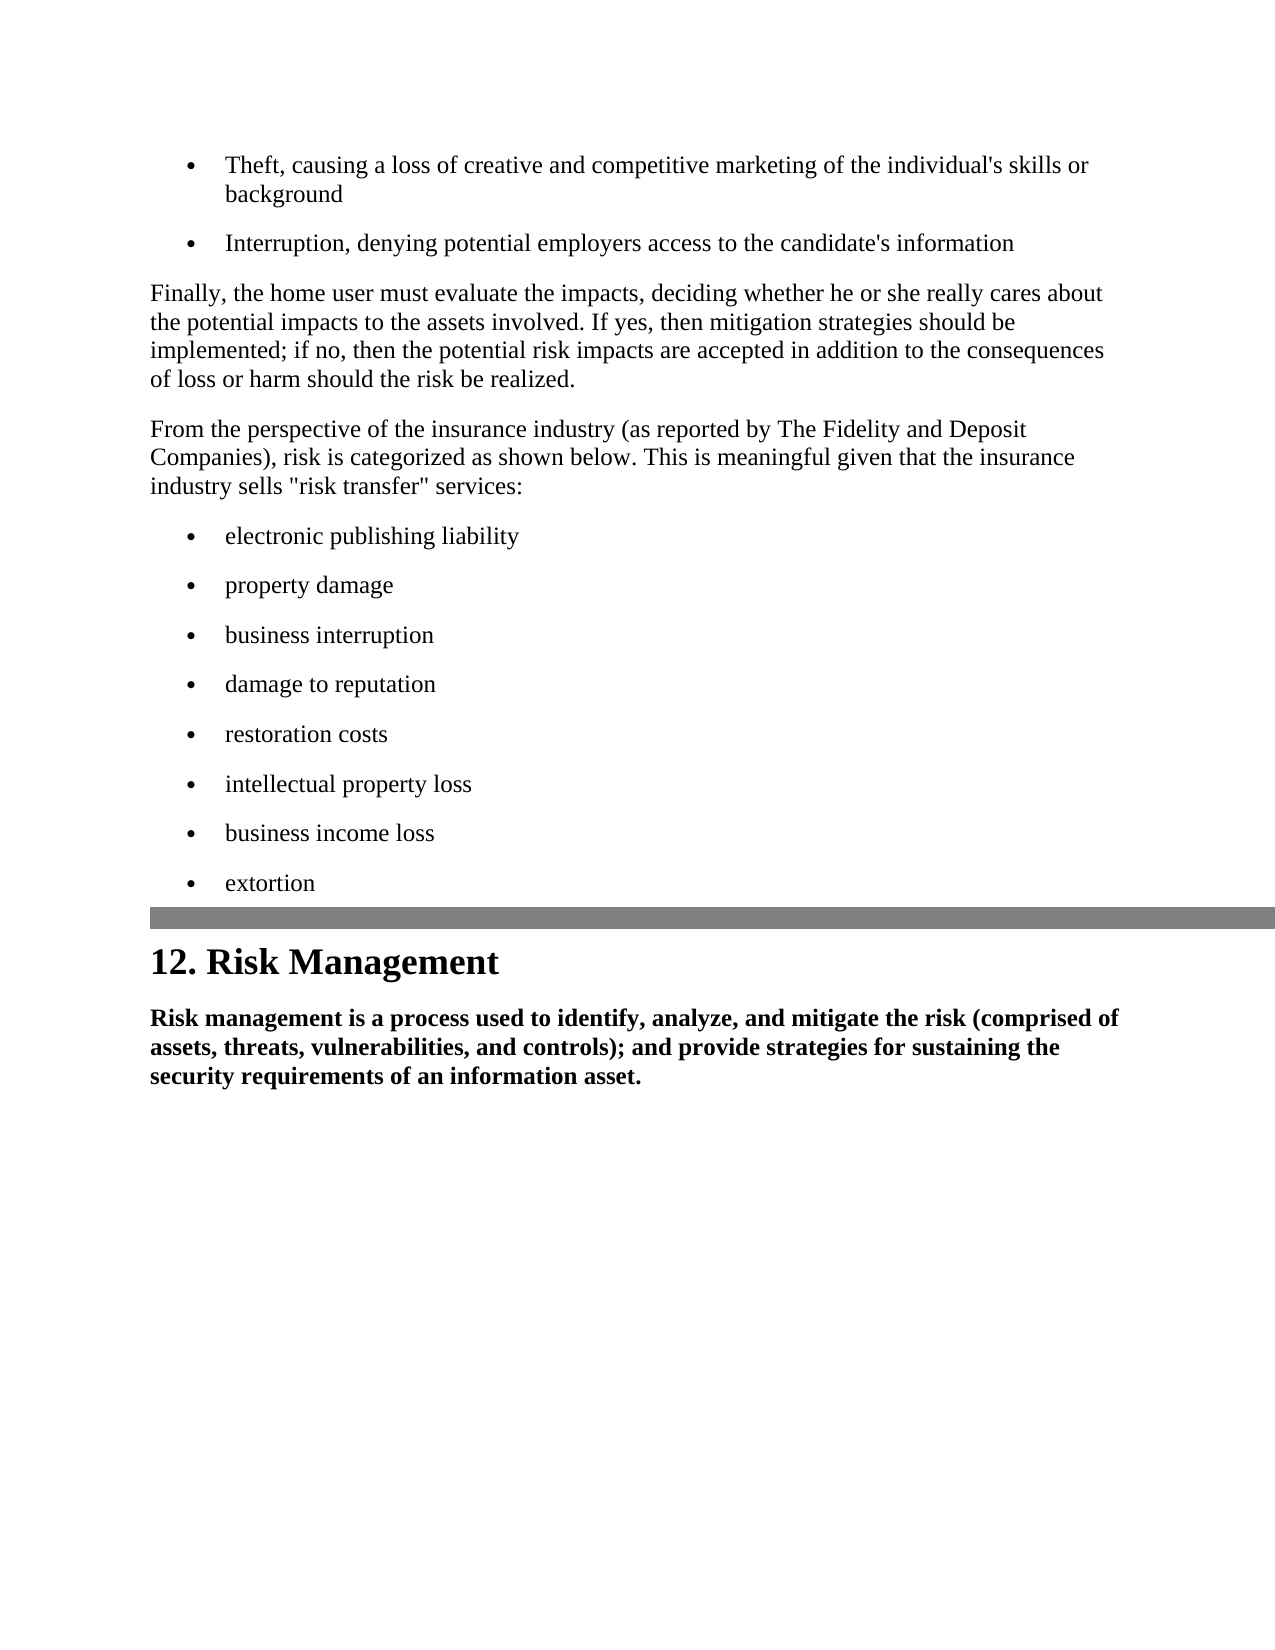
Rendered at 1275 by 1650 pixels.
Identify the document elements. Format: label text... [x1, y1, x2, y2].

list Theft, causing a loss of creative and competitive marketing of the individual's skills or background [187, 150, 1125, 207]
list Interruption, denying potential employers access to the candidate's information [187, 228, 1125, 257]
text From the perspective of the insurance industry (as reported by The Fidelity and Deposit Companies), risk is categorized as shown below. This is meaningful given that the insurance industry sells "risk transfer" services: [150, 414, 1125, 500]
list electronic publishing liability [187, 521, 1125, 549]
list restoration costs [187, 719, 1125, 748]
text Risk management is a process used to identify, analyze, and mitigate the risk (comprised of assets, threats, vulnerabilities, and controls); and provide strategies for sustaining the security requirements of an information asset. [150, 1003, 1125, 1089]
list property damage [187, 570, 1125, 599]
text Finally, the home user must evaluate the impacts, deciding whether he or she really cares about the potential impacts to the assets involved. If yes, then mitigation strategies should be implemented; if no, then the potential risk impacts are accepted in addition to the consequences of loss or harm should the risk be realized. [150, 278, 1125, 393]
subtitle 12. Risk Management [150, 939, 1125, 982]
list intellectual property loss [187, 769, 1125, 797]
list extortion [187, 868, 1125, 897]
list business income loss [187, 818, 1125, 847]
list business interruption [187, 620, 1125, 649]
list damage to reputation [187, 669, 1125, 698]
